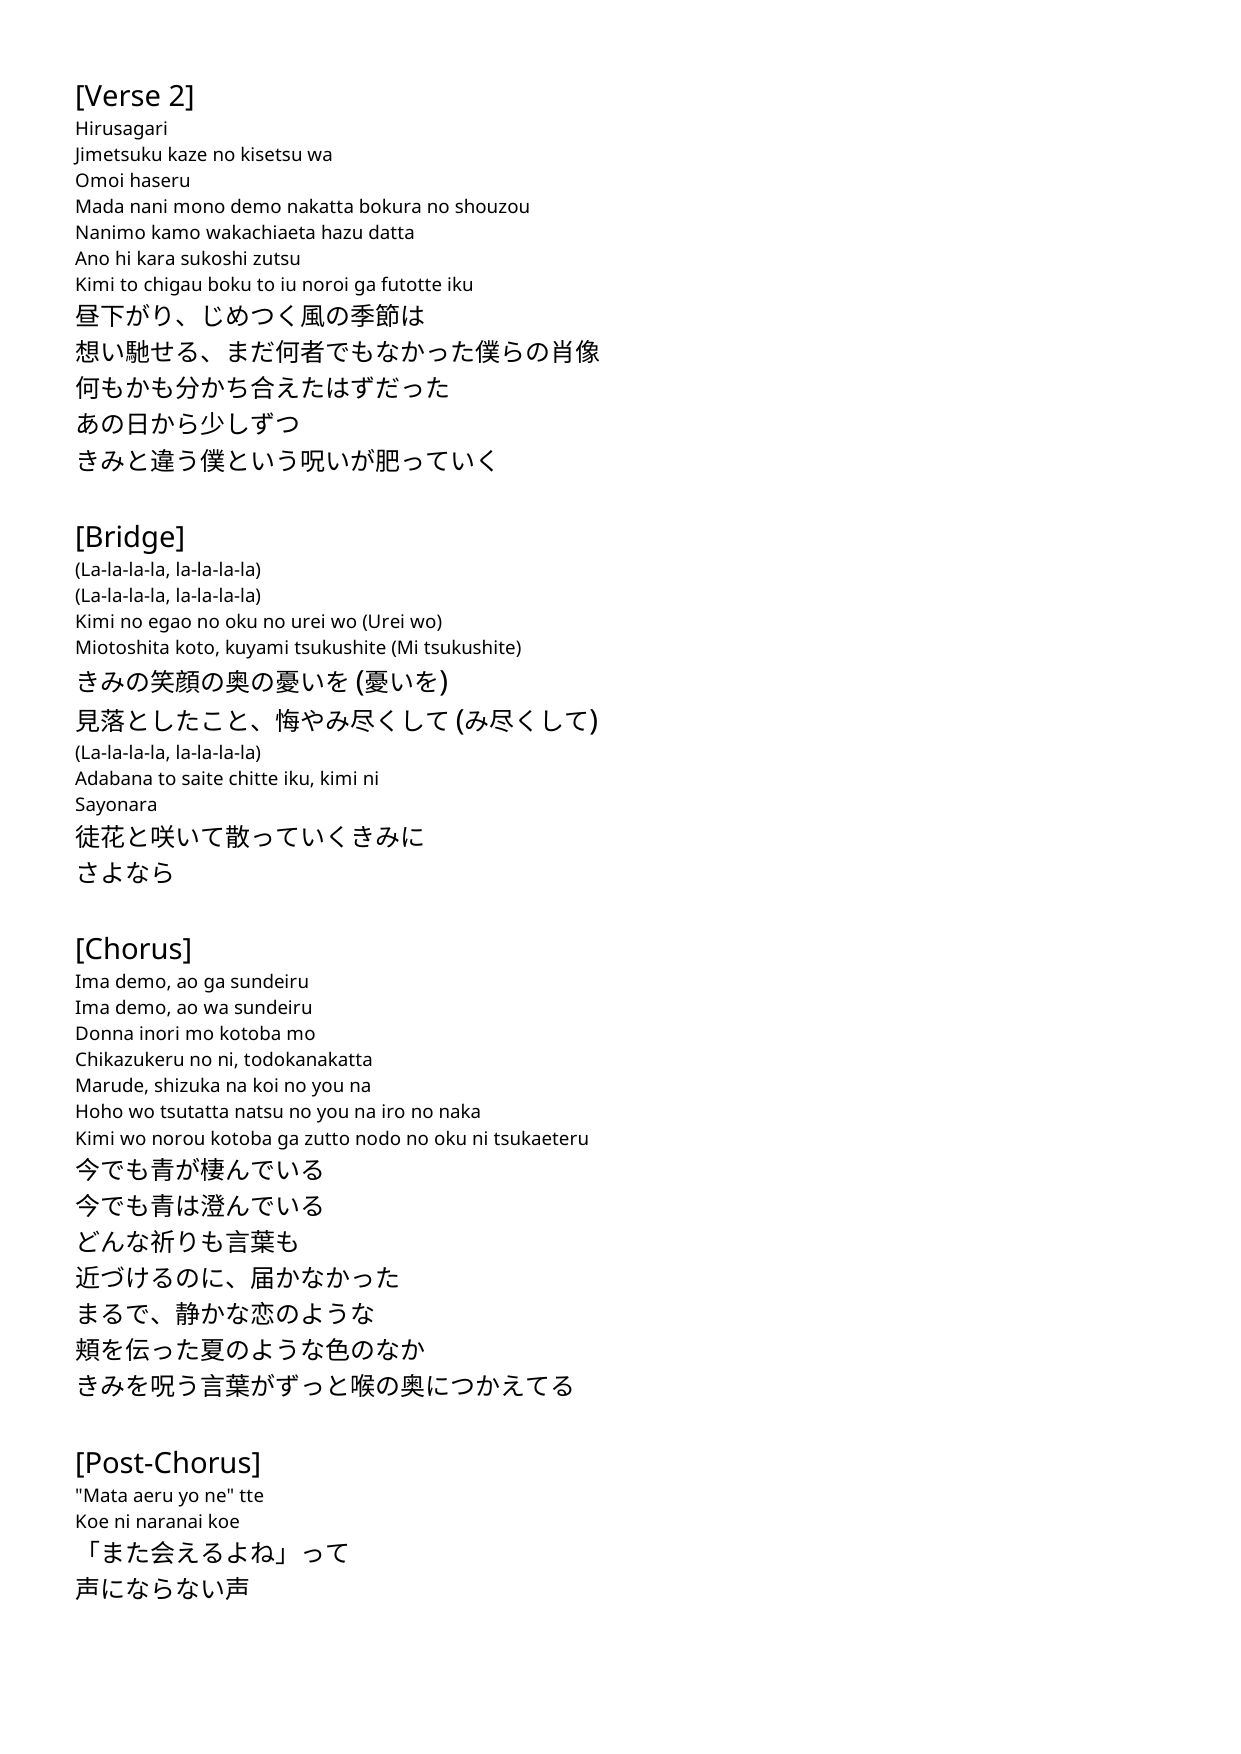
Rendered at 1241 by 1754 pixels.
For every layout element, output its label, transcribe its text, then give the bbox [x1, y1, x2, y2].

text 今でも青が棲んでいる 今でも青は澄んでいる どんな祈りも言葉も 近づけるのに、届かなかった まるで、静かな恋のような 頬を伝った夏のような色のなか きみを呪う言葉がずっと喉の奥につかえてる [75, 1151, 1165, 1403]
text 昼下がり、じめつく風の季節は 想い馳せる、まだ何者でもなかった僕らの肖像 何もかも分かち合えたはずだった あの日から少しずつ きみと違う僕という呪いが肥っていく [Bridge] (La-la-la-la, la-la-la-la) (La-la-la-la, la-la-la-la) Kimi no egao no oku no urei wo (Urei wo) Miotoshita koto, kuyami tsukushite (Mi tsukushite) [75, 297, 1165, 660]
text きみの笑顔の奥の憂いを (憂いを) 見落としたこと、悔やみ尽くして (み尽くして) (La-la-la-la, la-la-la-la) Adabana to saite chittе iku, kimi ni Sayonara [75, 660, 1165, 817]
text 「また会えるよね」って 声にならない声 [75, 1534, 1165, 1640]
text 徒花と咲いて散っていくきみに さよなら [Chorus] Ima demo, ao ga sundeiru Ima demo, ao wa sundеiru Donna inori mo kotoba mo Chikazukeru no ni, todokanakatta Marude, shizuka na koi no you na Hoho wo tsutatta natsu no you na iro no naka Kimi wo norou kotoba ga zutto nodo no oku ni tsukaeteru [75, 817, 1165, 1151]
text [Verse 2] Hirusagari Jimetsuku kaze no kisetsu wa Omoi haseru Mada nani mono demo nakatta bokura no shouzou Nanimo kamo wakachiaeta hazu datta Ano hi kara sukoshi zutsu Kimi to chigau boku to iu noroi ga futotte iku [75, 75, 1165, 297]
text [Post-Chorus] "Mata aeru yo ne" tte Koe ni naranai koe [75, 1442, 1165, 1534]
